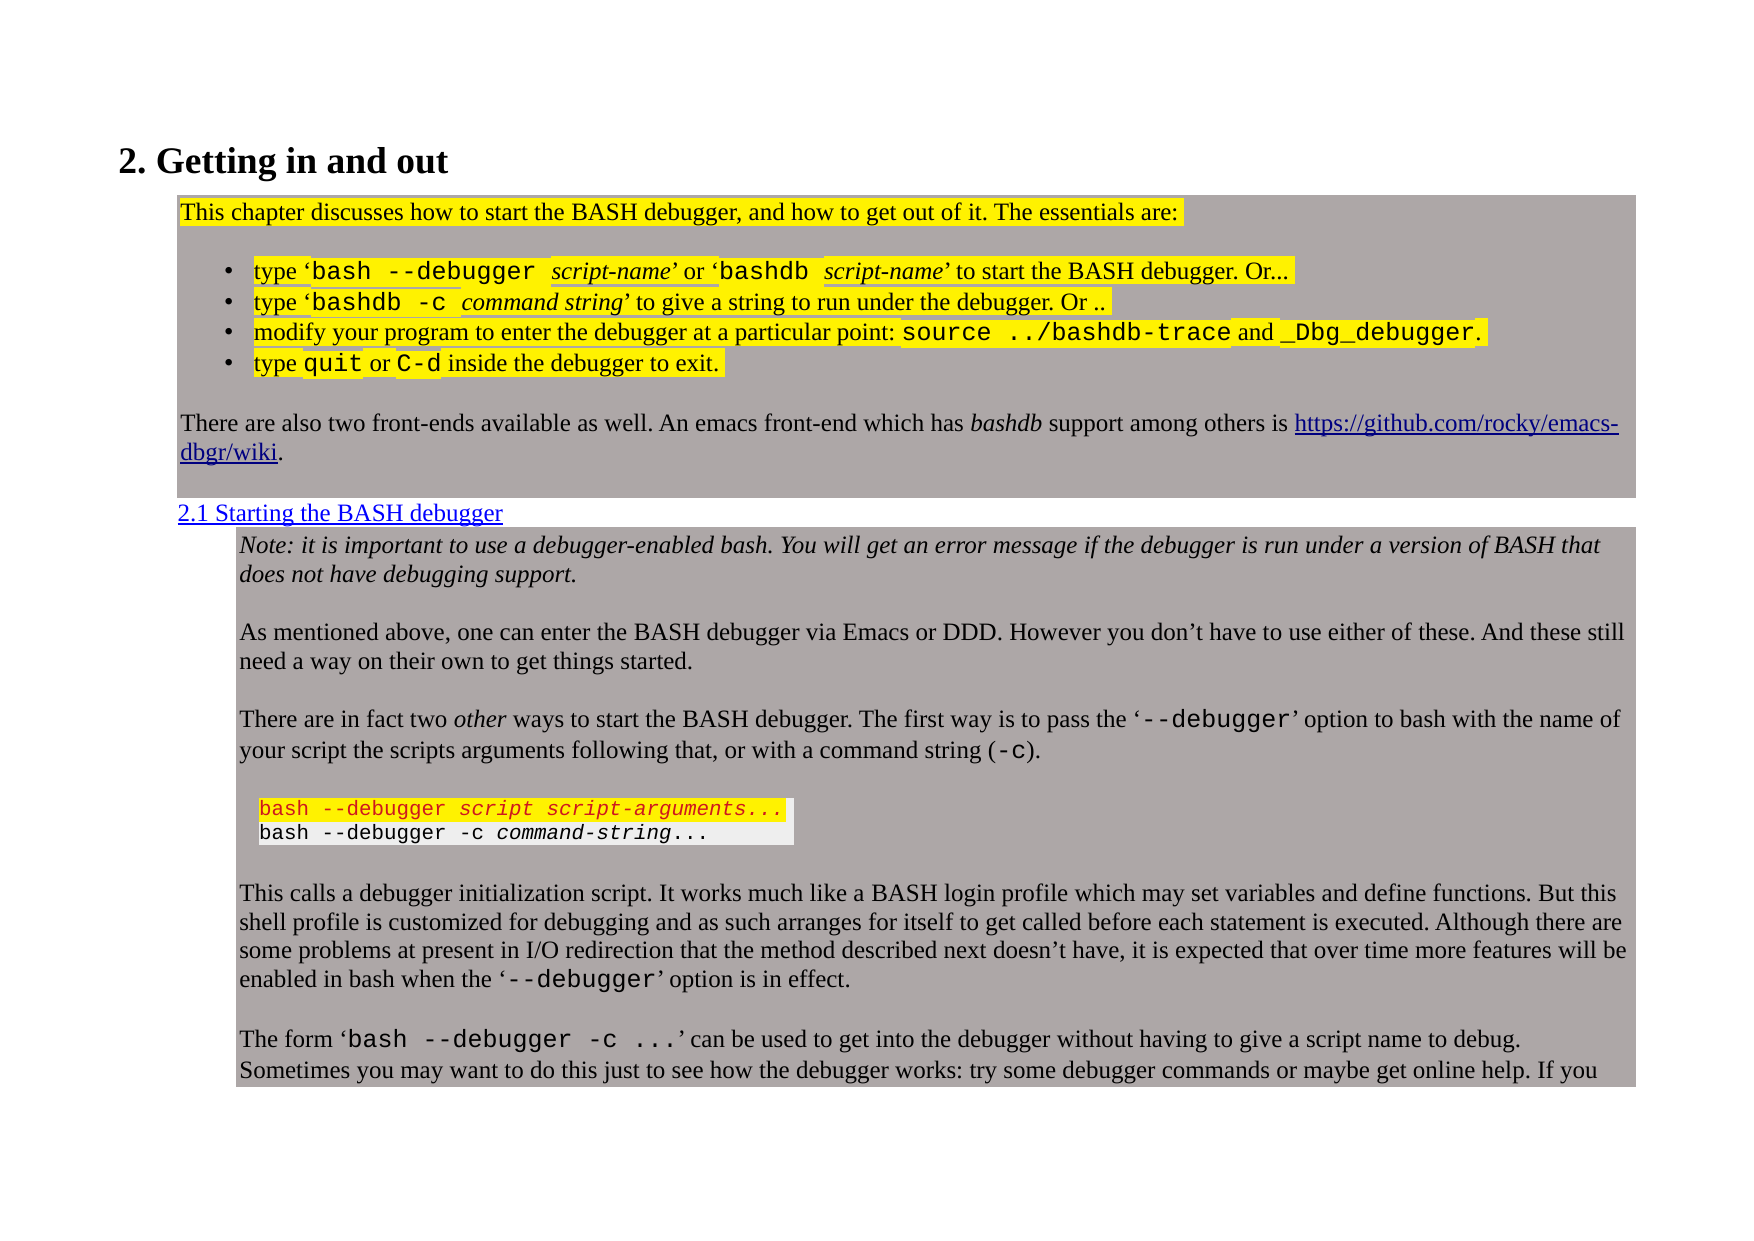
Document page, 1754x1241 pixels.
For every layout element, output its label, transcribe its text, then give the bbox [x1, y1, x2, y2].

table_header bash --debugger script script-arguments... bash --debugger -c command-string... [256, 795, 797, 878]
table_header This chapter discusses how to start the BASH debugger, and how to get out of it. The essentials are: type ‘bash --debugger script-name’ or ‘bashdb script-name’ to start the BASH debugger. Or... type ‘bashdb -c command string’ to give a string to run under the debugger. Or .. modify your program to enter the debugger at a particular point: source ../bashdb-trace and _Dbg_debugger. type quit or C-d inside the debugger to exit. There are also two front-ends available as well. An emacs front-end which has bashdb support among others is https://github.com/rocky/emacs-dbgr/wiki. [177, 195, 1636, 498]
table_header Note: it is important to use a debugger-enabled bash. You will get an error message if the debugger is run under a version of BASH that does not have debugging support. As mentioned above, one can enter the BASH debugger via Emacs or DDD. However you don’t have to use either of these. And these still need a way on their own to get things started. There are in fact two other ways to start the BASH debugger. The first way is to pass the ‘--debugger’ option to bash with the name of your script the scripts arguments following that, or with a command string (-c). This calls a debugger initialization script. It works much like a BASH login profile which may set variables and define functions. But this shell profile is customized for debugging and as such arranges for itself to get called before each statement is executed. Although there are some problems at present in I/O redirection that the method described next doesn’t have, it is expected that over time more features will be enabled in bash when the ‘--debugger’ option is in effect. The form ‘bash --debugger -c ...’ can be used to get into the debugger without having to give a script name to debug. Sometimes you may want to do this just to see how the debugger works: try some debugger commands or maybe get online help. If you [236, 527, 1636, 1087]
subtitle 2.1 Starting the BASH debugger [177, 498, 1636, 527]
table_header [239, 795, 256, 878]
subtitle 2. Getting in and out [118, 139, 1636, 182]
